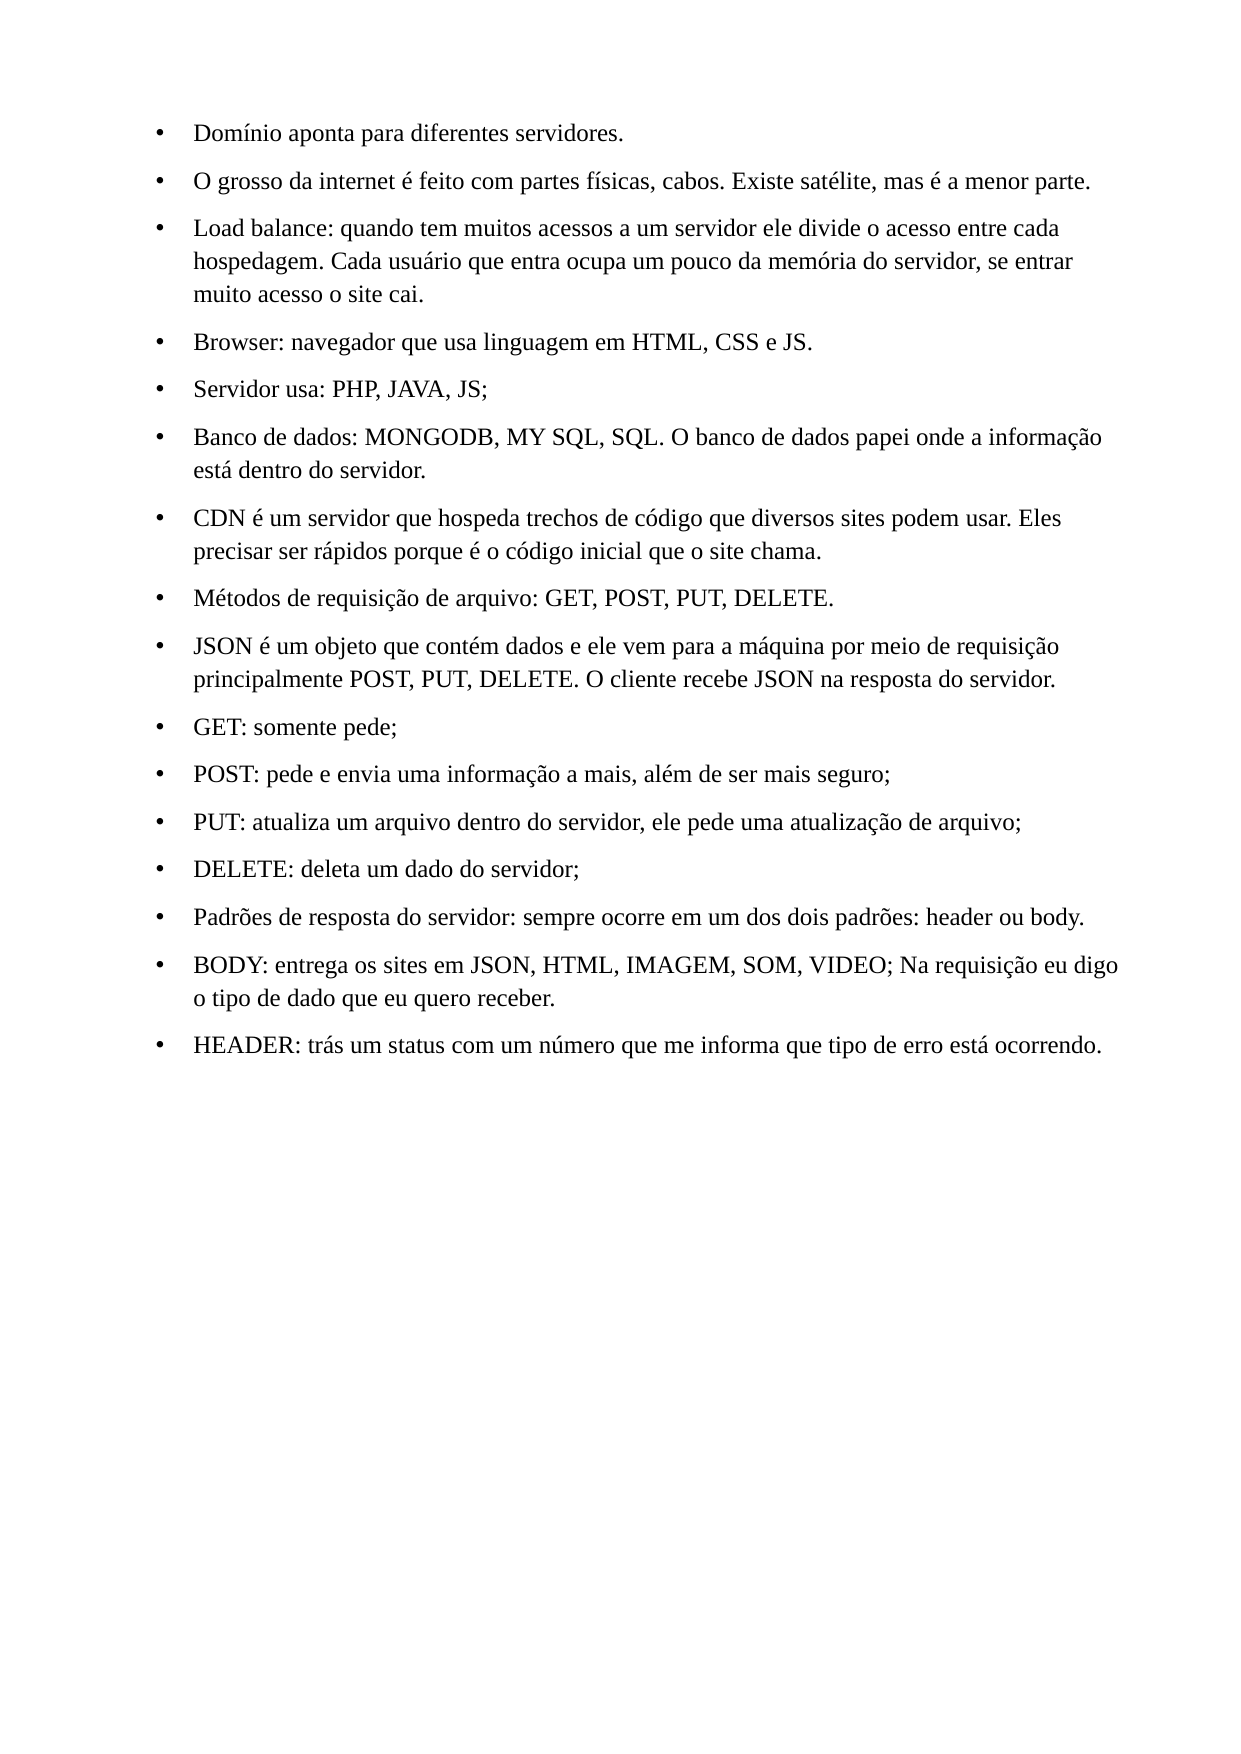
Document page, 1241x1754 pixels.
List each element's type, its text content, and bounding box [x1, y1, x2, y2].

list GET: somente pede; [156, 712, 1122, 740]
list PUT: atualiza um arquivo dentro do servidor, ele pede uma atualização de arquivo; [156, 807, 1122, 836]
list Padrões de resposta do servidor: sempre ocorre em um dos dois padrões: header ou body. [156, 902, 1122, 931]
list Domínio aponta para diferentes servidores. [156, 118, 1122, 147]
list Banco de dados: MONGODB, MY SQL, SQL. O banco de dados papei onde a informação está dentro do servidor. [156, 422, 1122, 484]
list JSON é um objeto que contém dados e ele vem para a máquina por meio de requisição principalmente POST, PUT, DELETE. O cliente recebe JSON na resposta do servidor. [156, 631, 1122, 693]
list Métodos de requisição de arquivo: GET, POST, PUT, DELETE. [156, 583, 1122, 612]
list BODY: entrega os sites em JSON, HTML, IMAGEM, SOM, VIDEO; Na requisição eu digo o tipo de dado que eu quero receber. [156, 950, 1122, 1011]
list HEADER: trás um status com um número que me informa que tipo de erro está ocorrendo. [156, 1030, 1122, 1059]
list Load balance: quando tem muitos acessos a um servidor ele divide o acesso entre cada hospedagem. Cada usuário que entra ocupa um pouco da memória do servidor, se entrar muito acesso o site cai. [156, 213, 1122, 308]
list DELETE: deleta um dado do servidor; [156, 854, 1122, 883]
list Browser: navegador que usa linguagem em HTML, CSS e JS. [156, 327, 1122, 356]
list CDN é um servidor que hospeda trechos de código que diversos sites podem usar. Eles precisar ser rápidos porque é o código inicial que o site chama. [156, 503, 1122, 564]
list O grosso da internet é feito com partes físicas, cabos. Existe satélite, mas é a menor parte. [156, 166, 1122, 194]
list POST: pede e envia uma informação a mais, além de ser mais seguro; [156, 759, 1122, 788]
list Servidor usa: PHP, JAVA, JS; [156, 374, 1122, 403]
